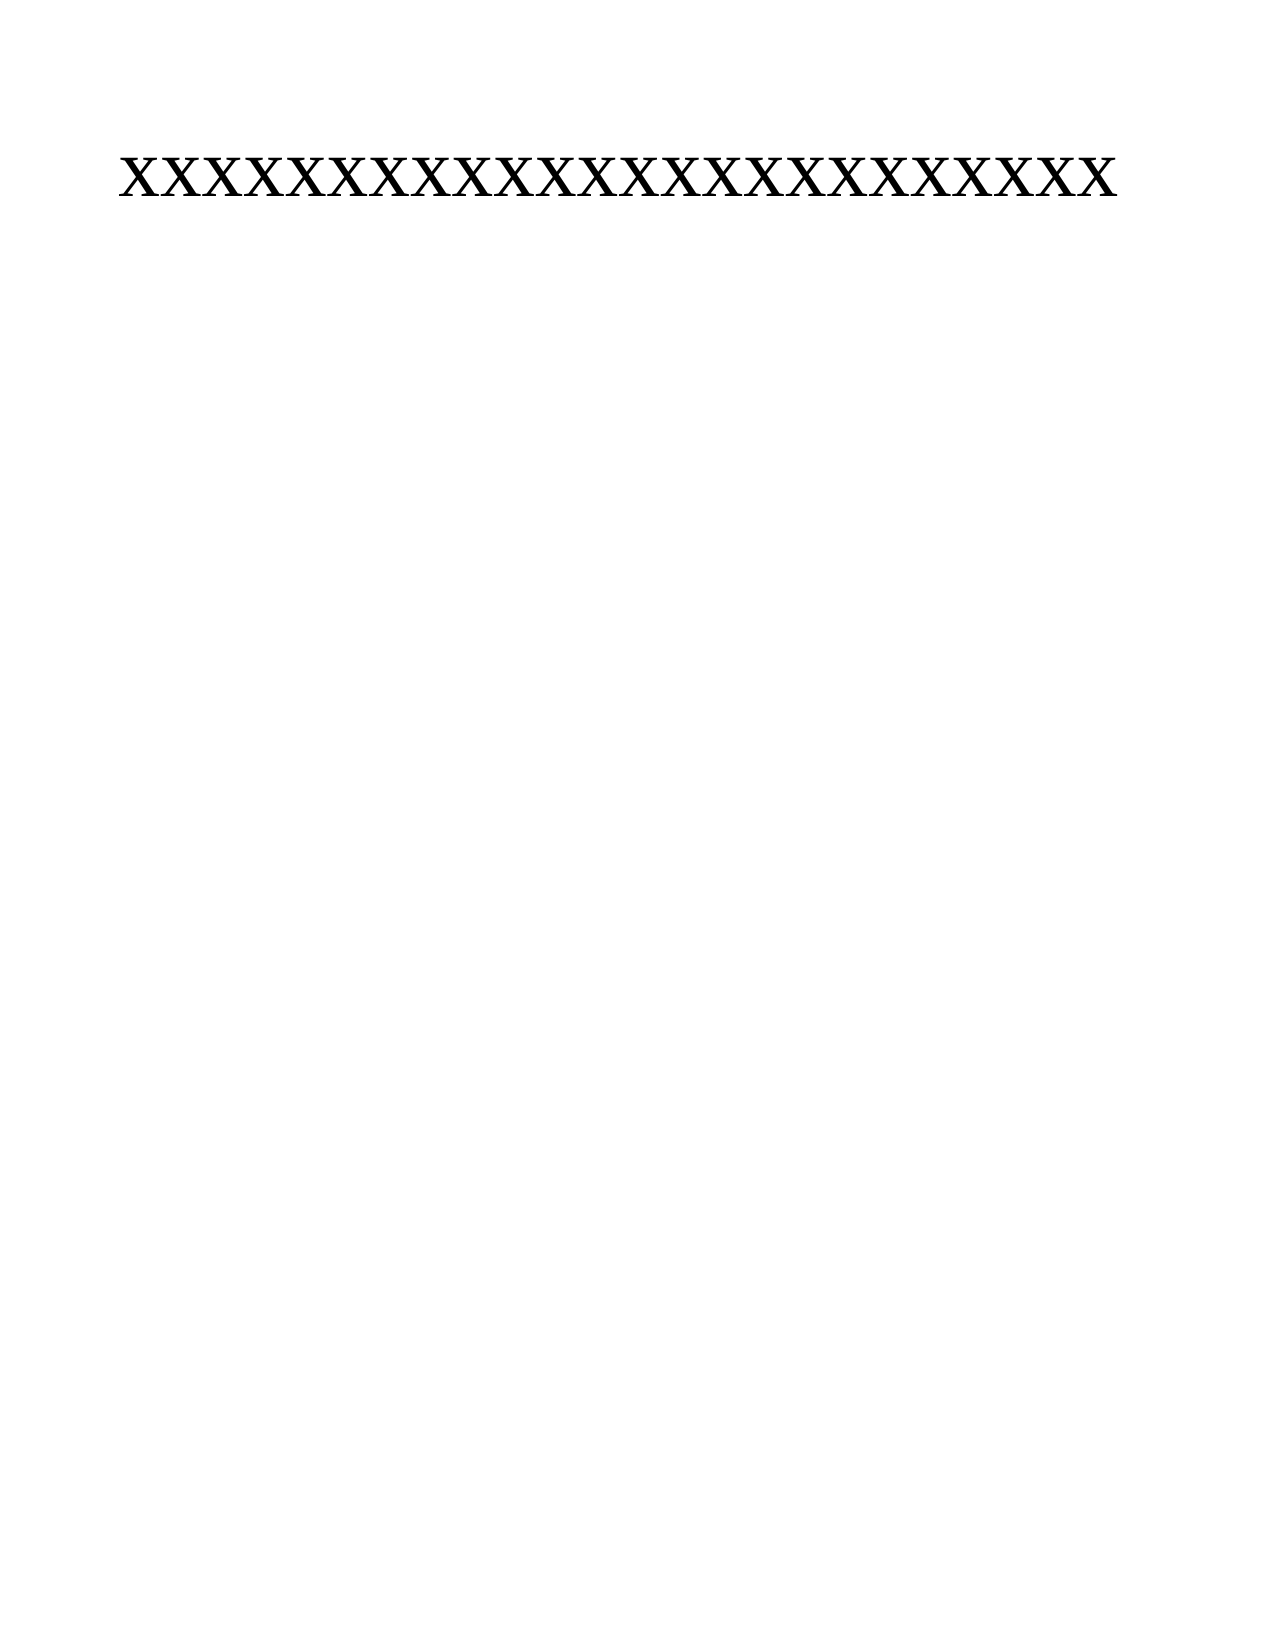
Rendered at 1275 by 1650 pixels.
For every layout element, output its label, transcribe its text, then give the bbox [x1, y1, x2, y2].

text xxxxxxxxxxxxxxxxxxxxxxxx [118, 118, 1157, 214]
